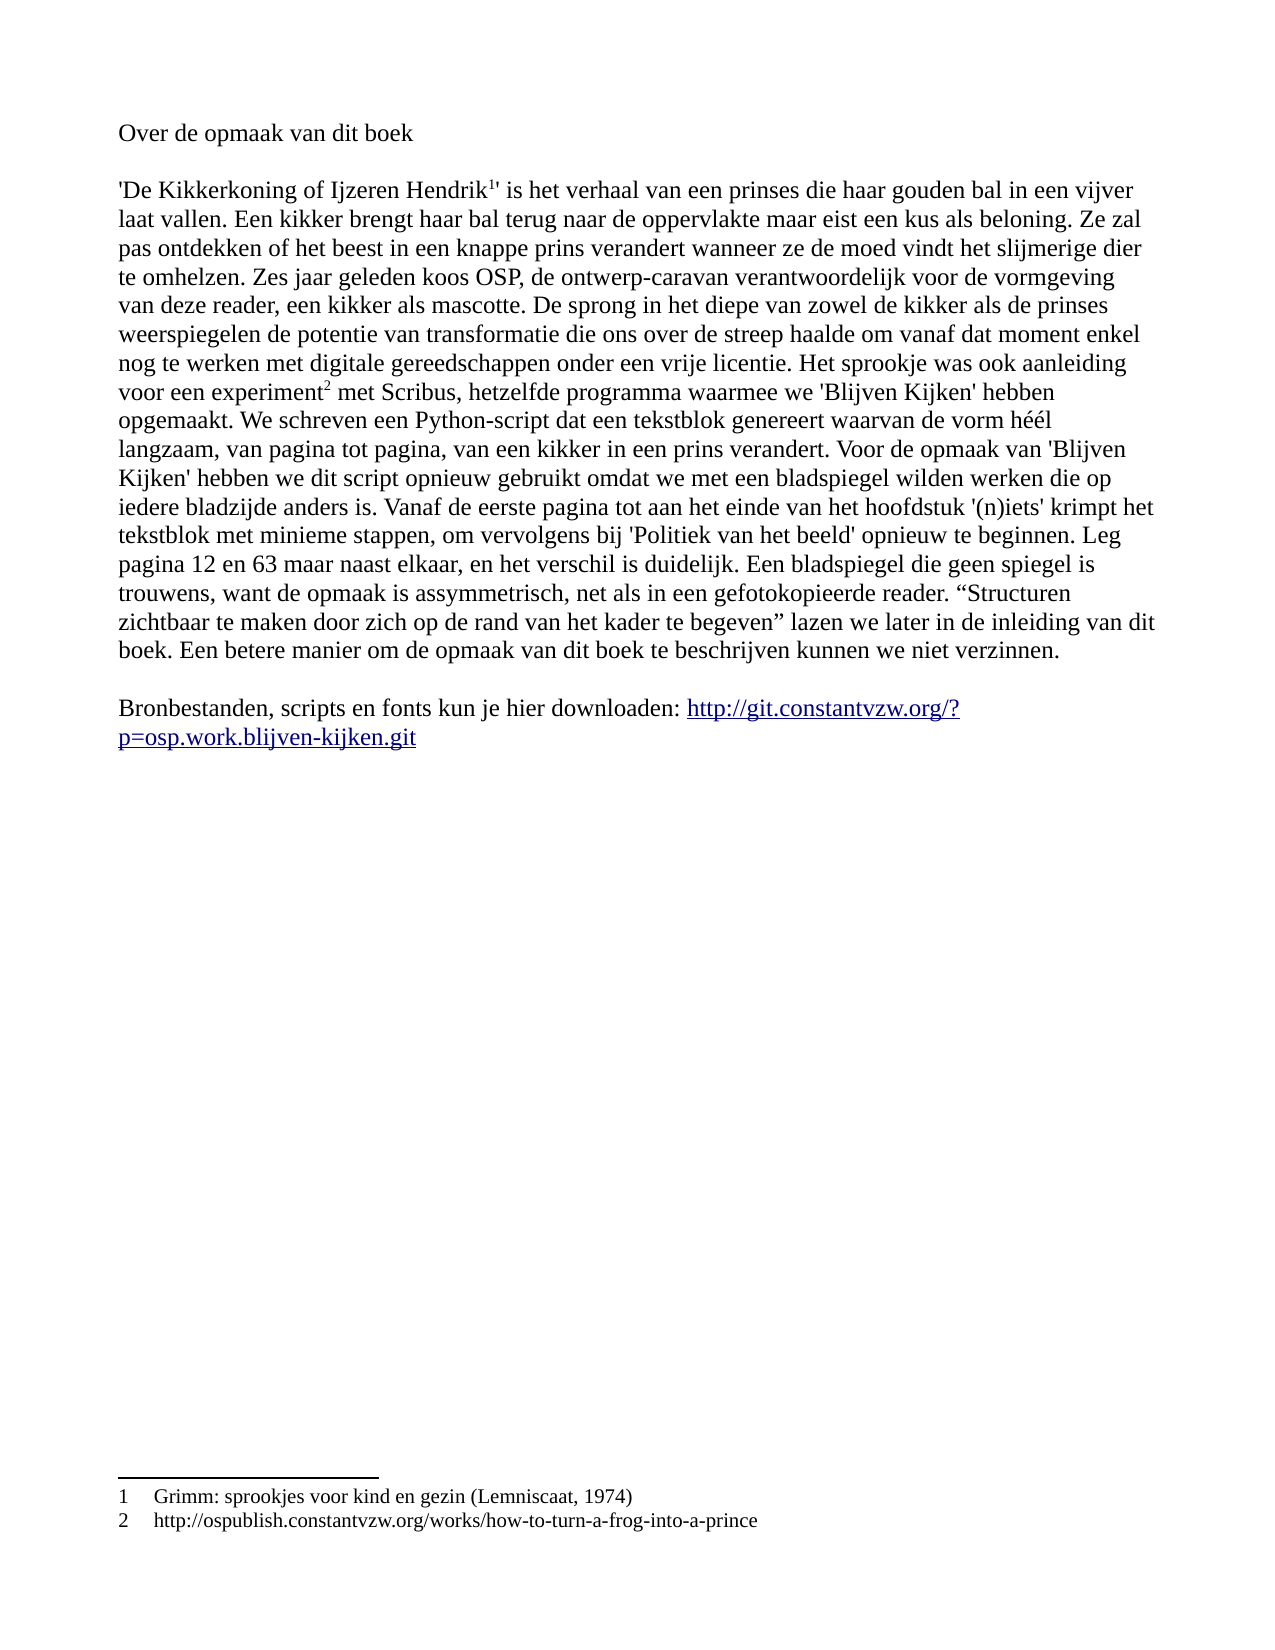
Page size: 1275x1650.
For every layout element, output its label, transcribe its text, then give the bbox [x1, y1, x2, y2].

text Over de opmaak van dit boek [118, 118, 1157, 147]
text Bronbestanden, scripts en fonts kun je hier downloaden: http://git.constantvzw.org/?p=osp.work.blijven-kijken.git [118, 693, 1157, 751]
text 'De Kikkerkoning of Ijzeren Hendrik' is het verhaal van een prinses die haar gouden bal in een vijver laat vallen. Een kikker brengt haar bal terug naar de oppervlakte maar eist een kus als beloning. Ze zal pas ontdekken of het beest in een knappe prins verandert wanneer ze de moed vindt het slijmerige dier te omhelzen. Zes jaar geleden koos OSP, de ontwerp-caravan verantwoordelijk voor de vormgeving van deze reader, een kikker als mascotte. De sprong in het diepe van zowel de kikker als de prinses weerspiegelen de potentie van transformatie die ons over de streep haalde om vanaf dat moment enkel nog te werken met digitale gereedschappen onder een vrije licentie. Het sprookje was ook aanleiding voor een experiment met Scribus, hetzelfde programma waarmee we 'Blijven Kijken' hebben opgemaakt. We schreven een Python-script dat een tekstblok genereert waarvan de vorm héél langzaam, van pagina tot pagina, van een kikker in een prins verandert. Voor de opmaak van 'Blijven Kijken' hebben we dit script opnieuw gebruikt omdat we met een bladspiegel wilden werken die op iedere bladzijde anders is. Vanaf de eerste pagina tot aan het einde van het hoofdstuk '(n)iets' krimpt het tekstblok met minieme stappen, om vervolgens bij 'Politiek van het beeld' opnieuw te beginnen. Leg pagina 12 en 63 maar naast elkaar, en het verschil is duidelijk. Een bladspiegel die geen spiegel is trouwens, want de opmaak is assymmetrisch, net als in een gefotokopieerde reader. “Structuren zichtbaar te maken door zich op de rand van het kader te begeven” lazen we later in de inleiding van dit boek. Een betere manier om de opmaak van dit boek te beschrijven kunnen we niet verzinnen. [118, 176, 1157, 664]
text Grimm: sprookjes voor kind en gezin (Lemniscaat, 1974) [118, 1484, 1157, 1508]
text http://ospublish.constantvzw.org/works/how-to-turn-a-frog-into-a-prince [118, 1508, 1157, 1532]
